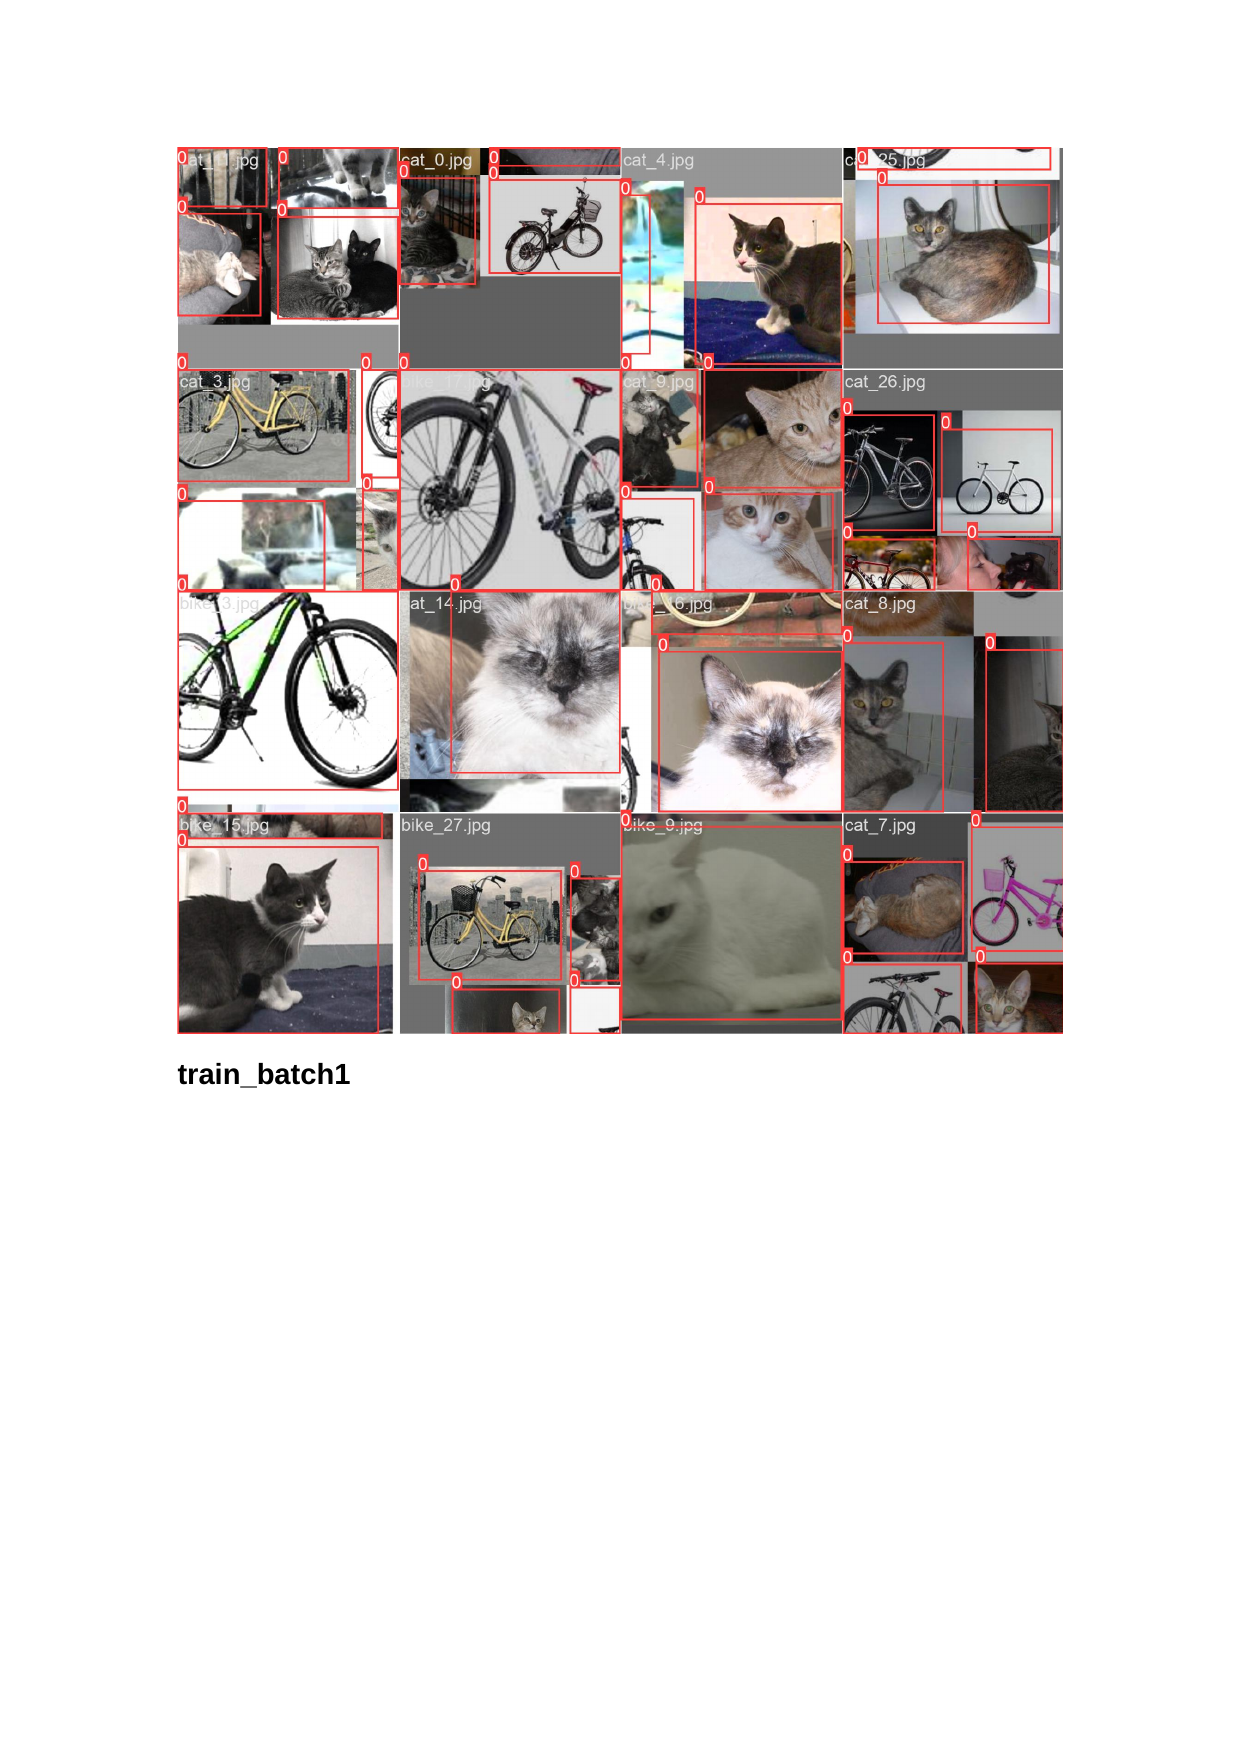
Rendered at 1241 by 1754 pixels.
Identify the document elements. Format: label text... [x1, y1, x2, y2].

text train_batch1 [177, 1057, 1063, 1091]
